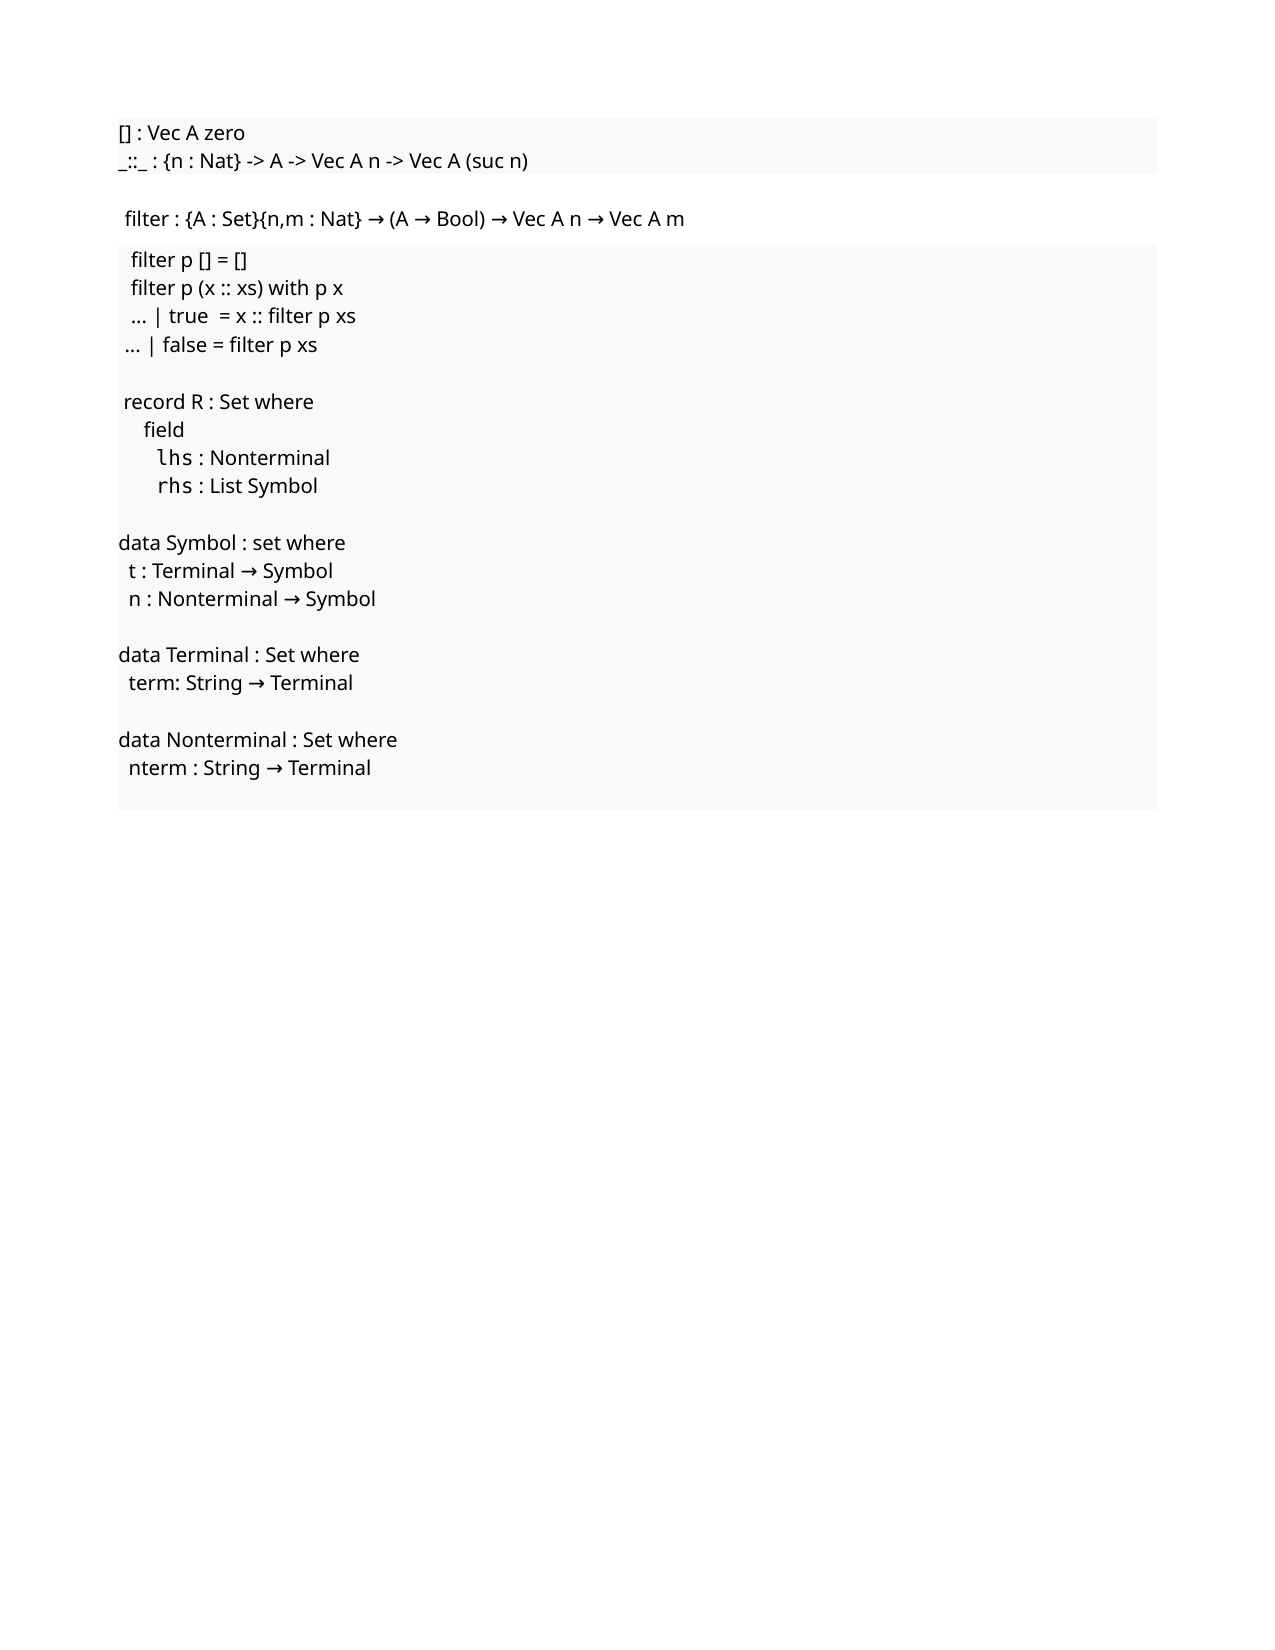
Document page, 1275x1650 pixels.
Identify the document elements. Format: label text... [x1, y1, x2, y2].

text lhs : Nonterminal [118, 443, 1157, 472]
text filter p (x :: xs) with p x [118, 273, 1157, 301]
text data Terminal : Set where [118, 640, 1157, 668]
text _::_ : {n : Nat} -> A -> Vec A n -> Vec A (suc n) [118, 146, 1157, 174]
text ... | false = filter p xs [118, 329, 1157, 358]
text nterm : String → Terminal [118, 753, 1157, 781]
text ... | true = x :: filter p xs [118, 301, 1157, 329]
text filter : {A : Set}{n,m : Nat} → (A → Bool) → Vec A n → Vec A m [118, 174, 1157, 232]
text term: String → Terminal [118, 668, 1157, 697]
text [] : Vec A zero [118, 118, 1157, 146]
text n : Nonterminal → Symbol [118, 584, 1157, 612]
text record R : Set where [118, 387, 1157, 415]
text t : Terminal → Symbol [118, 556, 1157, 584]
text data Symbol : set where [118, 528, 1157, 556]
text filter p [] = [] [118, 245, 1157, 273]
text rhs : List Symbol [118, 472, 1157, 500]
text data Nonterminal : Set where [118, 725, 1157, 753]
text field [118, 415, 1157, 443]
